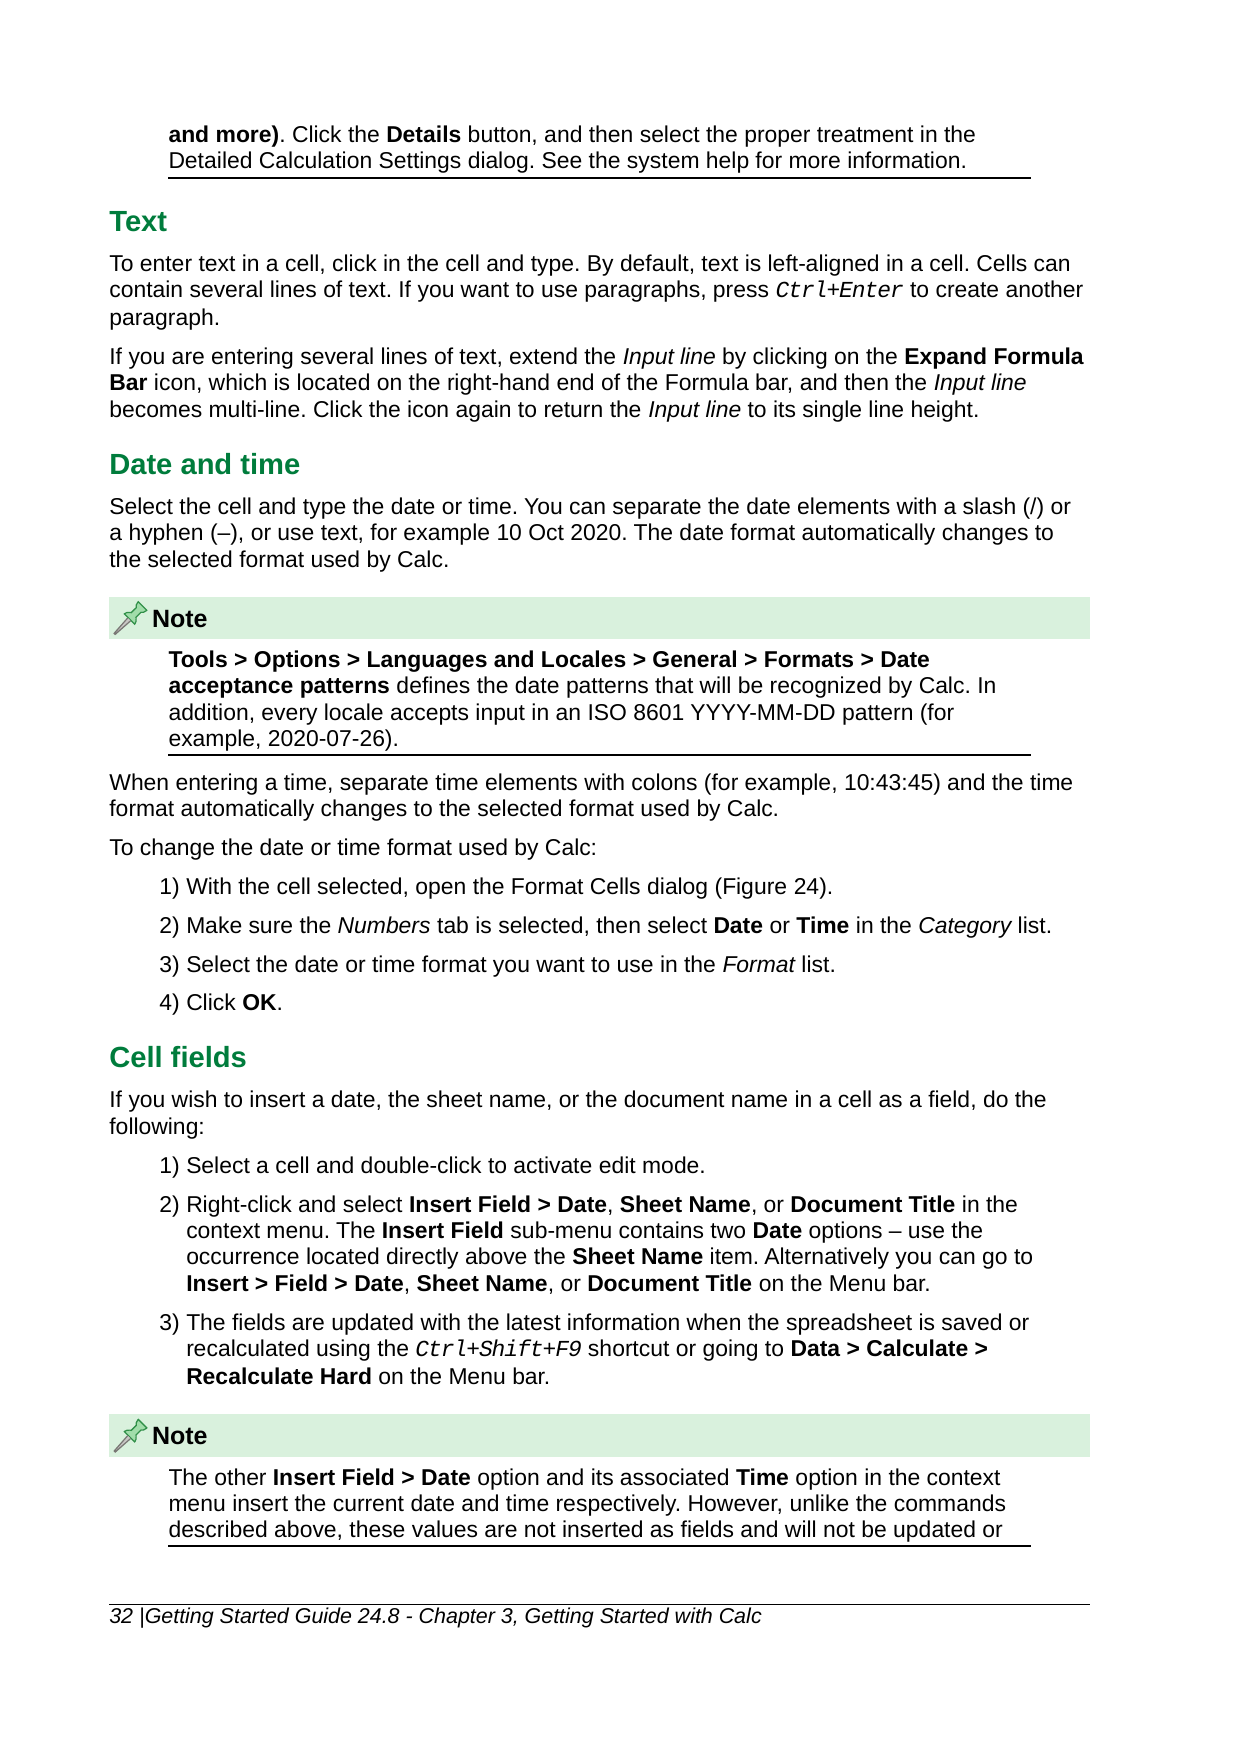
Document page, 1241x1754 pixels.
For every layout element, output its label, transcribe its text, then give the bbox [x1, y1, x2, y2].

subtitle Cell fields [109, 1041, 1090, 1074]
text When entering a time, separate time elements with colons (for example, 10:43:45) and the time format automatically changes to the selected format used by Calc. [109, 769, 1090, 821]
list If you wish to insert a date, the sheet name, or the document name in a cell as a field, do the following: [109, 1086, 1090, 1139]
subtitle Note [151, 597, 1090, 639]
list Right-click and select Insert Field > Date, Sheet Name, or Document Title in the context menu. The Insert Field sub-menu contains two Date options – use the occurrence located directly above the Sheet Name item. Alternatively you can go to Insert > Field > Date, Sheet Name, or Document Title on the Menu bar. [186, 1191, 1090, 1296]
list Click OK. [186, 989, 1090, 1016]
subtitle Note [109, 1414, 1090, 1457]
list The fields are updated with the latest information when the spreadsheet is saved or recalculated using the Ctrl+Shift+F9 shortcut or going to Data > Calculate > Recalculate Hard on the Menu bar. [186, 1308, 1090, 1389]
text If you are entering several lines of text, extend the Input line by clicking on the Expand Formula Bar icon, which is located on the right-hand end of the Formula bar, and then the Input line becomes multi-line. Click the icon again to return the Input line to its single line height. [109, 343, 1090, 422]
text Select the cell and type the date or time. You can separate the date elements with a slash (/) or a hyphen (–), or use text, for example 10 Oct 2020. The date format automatically changes to the selected format used by Calc. [109, 493, 1090, 572]
text and more). Click the Details button, and then select the proper treatment in the Detailed Calculation Settings dialog. See the system help for more information. [168, 121, 1031, 177]
text The other Insert Field > Date option and its associated Time option in the context menu insert the current date and time respectively. However, unlike the commands described above, these values are not inserted as fields and will not be updated or [168, 1463, 1031, 1545]
list To change the date or time format used by Calc: [109, 834, 1090, 860]
subtitle Date and time [109, 447, 1090, 480]
subtitle Text [109, 203, 1090, 237]
text Tools > Options > Languages and Locales > General > Formats > Date acceptance patterns defines the date patterns that will be recognized by Calc. In addition, every locale accepts input in an ISO 8601 YYYY-MM-DD pattern (for example, 2020-07-26). [168, 646, 1031, 754]
list With the cell selected, open the Format Cells dialog (Figure 24). [186, 873, 1090, 899]
text To enter text in a cell, click in the cell and type. By default, text is left-aligned in a cell. Cells can contain several lines of text. If you want to use paragraphs, press Ctrl+Enter to create another paragraph. [109, 249, 1090, 331]
list Select the date or time format you want to use in the Format list. [186, 951, 1090, 977]
list Make sure the Numbers tab is selected, then select Date or Time in the Category list. [186, 912, 1090, 938]
list Select a cell and double-click to activate edit mode. [186, 1152, 1090, 1178]
